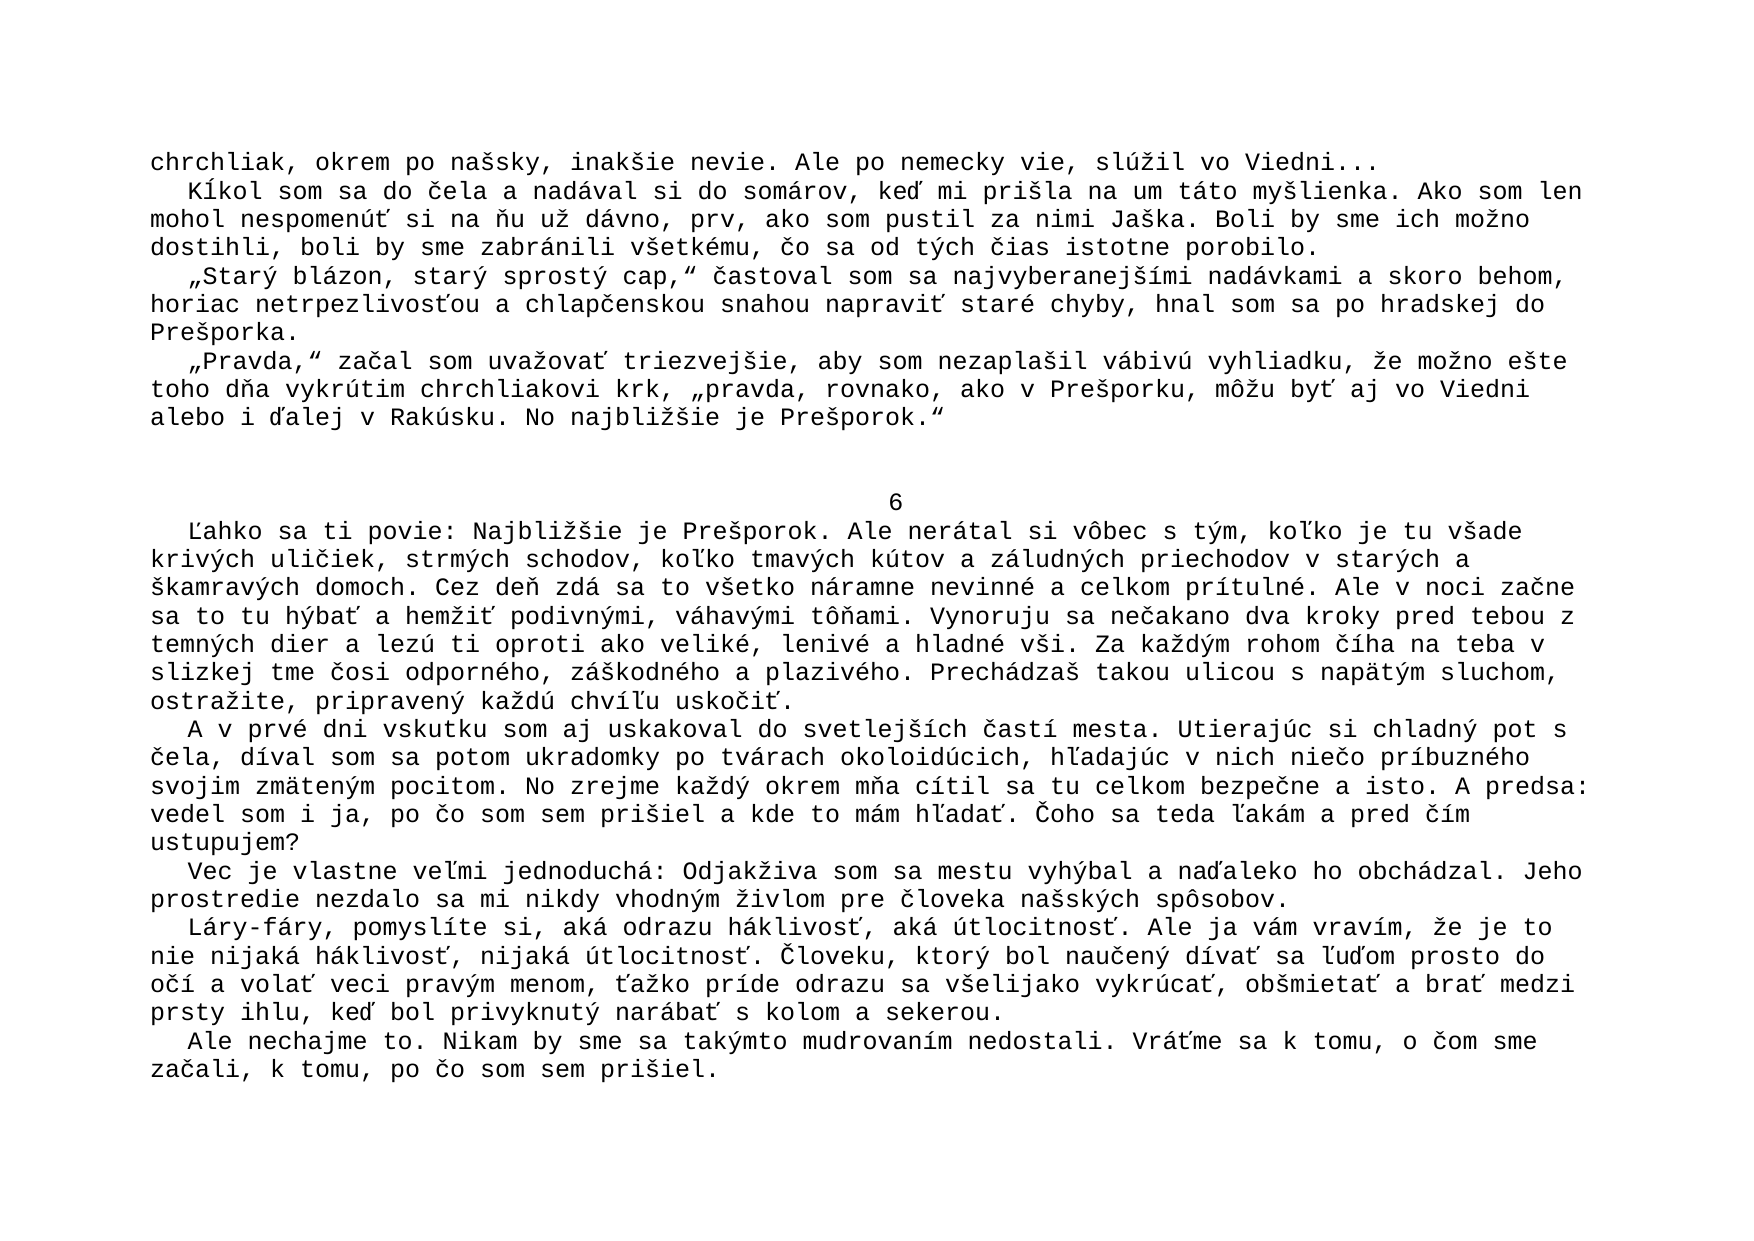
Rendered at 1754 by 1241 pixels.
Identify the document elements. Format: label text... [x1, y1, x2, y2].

text „Pravda,“ začal som uvažovať triezvejšie, aby som nezaplašil vábivú vyhliadku, že možno ešte toho dňa vykrútim chrchliakovi krk, „pravda, rovnako, ako v Prešporku, môžu byť aj vo Viedni alebo i ďalej v Rakúsku. No najbližšie je Prešporok.“ [150, 348, 1603, 433]
text A v prvé dni vskutku som aj uskakoval do svetlejších častí mesta. Utierajúc si chladný pot s čela, díval som sa potom ukradomky po tvárach okoloidúcich, hľadajúc v nich niečo príbuzného svojim zmäteným pocitom. No zrejme každý okrem mňa cítil sa tu celkom bezpečne a isto. A predsa: vedel som i ja, po čo som sem prišiel a kde to mám hľadať. Čoho sa teda ľakám a pred čím ustupujem? [150, 717, 1603, 858]
text Láry-fáry, pomyslíte si, aká odrazu háklivosť, aká útlocitnosť. Ale ja vám vravím, že je to nie nijaká háklivosť, nijaká útlocitnosť. Človeku, ktorý bol naučený dívať sa ľuďom prosto do očí a volať veci pravým menom, ťažko príde odrazu sa všelijako vykrúcať, obšmietať a brať medzi prsty ihlu, keď bol privyknutý narábať s kolom a sekerou. [150, 915, 1603, 1028]
text Vec je vlastne veľmi jednoduchá: Odjakživa som sa mestu vyhýbal a naďaleko ho obchádzal. Jeho prostredie nezdalo sa mi nikdy vhodným živlom pre človeka našských spôsobov. [150, 858, 1603, 915]
text Kĺkol som sa do čela a nadával si do somárov, keď mi prišla na um táto myšlienka. Ako som len mohol nespomenúť si na ňu už dávno, prv, ako som pustil za nimi Jaška. Boli by sme ich možno dostihli, boli by sme zabránili všetkému, čo sa od tých čias istotne porobilo. [150, 178, 1603, 263]
text Ale nechajme to. Nikam by sme sa takýmto mudrovaním nedostali. Vráťme sa k tomu, o čom sme začali, k tomu, po čo som sem prišiel. [150, 1028, 1603, 1085]
text 6 [150, 490, 1603, 518]
text chrchliak, okrem po našsky, inakšie nevie. Ale po nemecky vie, slúžil vo Viedni... [150, 150, 1603, 178]
text Ľahko sa ti povie: Najbližšie je Prešporok. Ale nerátal si vôbec s tým, koľko je tu všade krivých uličiek, strmých schodov, koľko tmavých kútov a záludných priechodov v starých a škamravých domoch. Cez deň zdá sa to všetko náramne nevinné a celkom prítulné. Ale v noci začne sa to tu hýbať a hemžiť podivnými, váhavými tôňami. Vynoruju sa nečakano dva kroky pred tebou z temných dier a lezú ti oproti ako veliké, lenivé a hladné vši. Za každým rohom číha na teba v slizkej tme čosi odporného, záškodného a plazivého. Prechádzaš takou ulicou s napätým sluchom, ostražite, pripravený každú chvíľu uskočiť. [150, 518, 1603, 717]
text „Starý blázon, starý sprostý cap,“ častoval som sa najvyberanejšími nadávkami a skoro behom, horiac netrpezlivosťou a chlapčenskou snahou napraviť staré chyby, hnal som sa po hradskej do Prešporka. [150, 263, 1603, 348]
